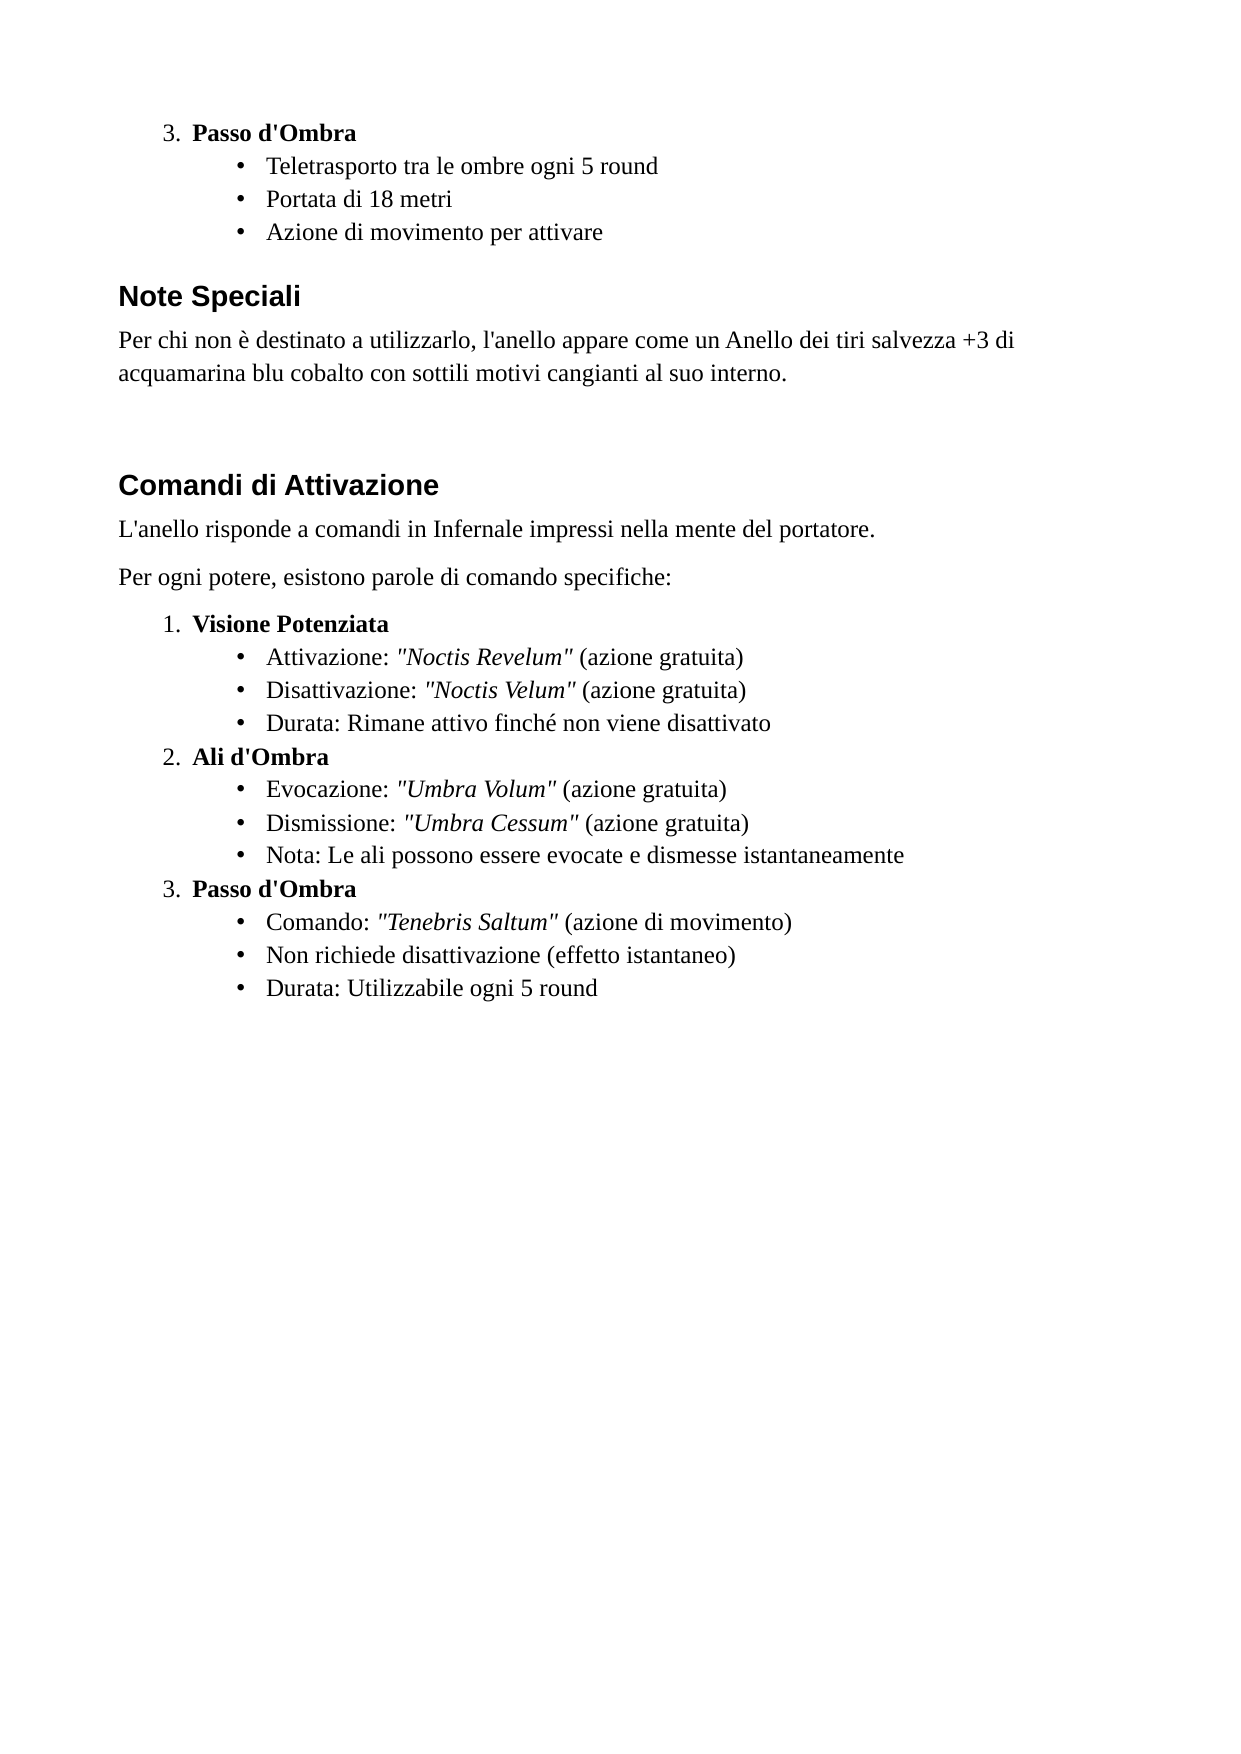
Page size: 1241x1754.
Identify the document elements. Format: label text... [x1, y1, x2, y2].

list Evocazione: "Umbra Volum" (azione gratuita) [236, 774, 1122, 803]
list Dismissione: "Umbra Cessum" (azione gratuita) [236, 808, 1122, 836]
list Azione di movimento per attivare [236, 217, 1122, 246]
list Attivazione: "Noctis Revelum" (azione gratuita) [236, 642, 1122, 671]
text L'anello risponde a comandi in Infernale impressi nella mente del portatore. [118, 514, 1122, 543]
list Portata di 18 metri [236, 184, 1122, 213]
list Ali d'Ombra [162, 742, 1122, 770]
list Passo d'Ombra [162, 118, 1122, 147]
list Comando: "Tenebris Saltum" (azione di movimento) [236, 907, 1122, 935]
list Non richiede disattivazione (effetto istantaneo) [236, 940, 1122, 968]
list Durata: Rimane attivo finché non viene disattivato [236, 708, 1122, 737]
list Nota: Le ali possono essere evocate e dismesse istantaneamente [236, 841, 1122, 869]
list Durata: Utilizzabile ogni 5 round [236, 973, 1122, 1001]
list Passo d'Ombra [162, 874, 1122, 902]
list Teletrasporto tra le ombre ogni 5 round [236, 151, 1122, 180]
subtitle Note Speciali [118, 279, 1122, 313]
list Visione Potenziata [162, 609, 1122, 638]
list Disattivazione: "Noctis Velum" (azione gratuita) [236, 676, 1122, 704]
text Per chi non è destinato a utilizzarlo, l'anello appare come un Anello dei tiri salvezza +3 di acquamarina blu cobalto con sottili motivi cangianti al suo interno. [118, 325, 1122, 387]
subtitle Comandi di Attivazione [118, 468, 1122, 502]
text Per ogni potere, esistono parole di comando specifiche: [118, 562, 1122, 591]
